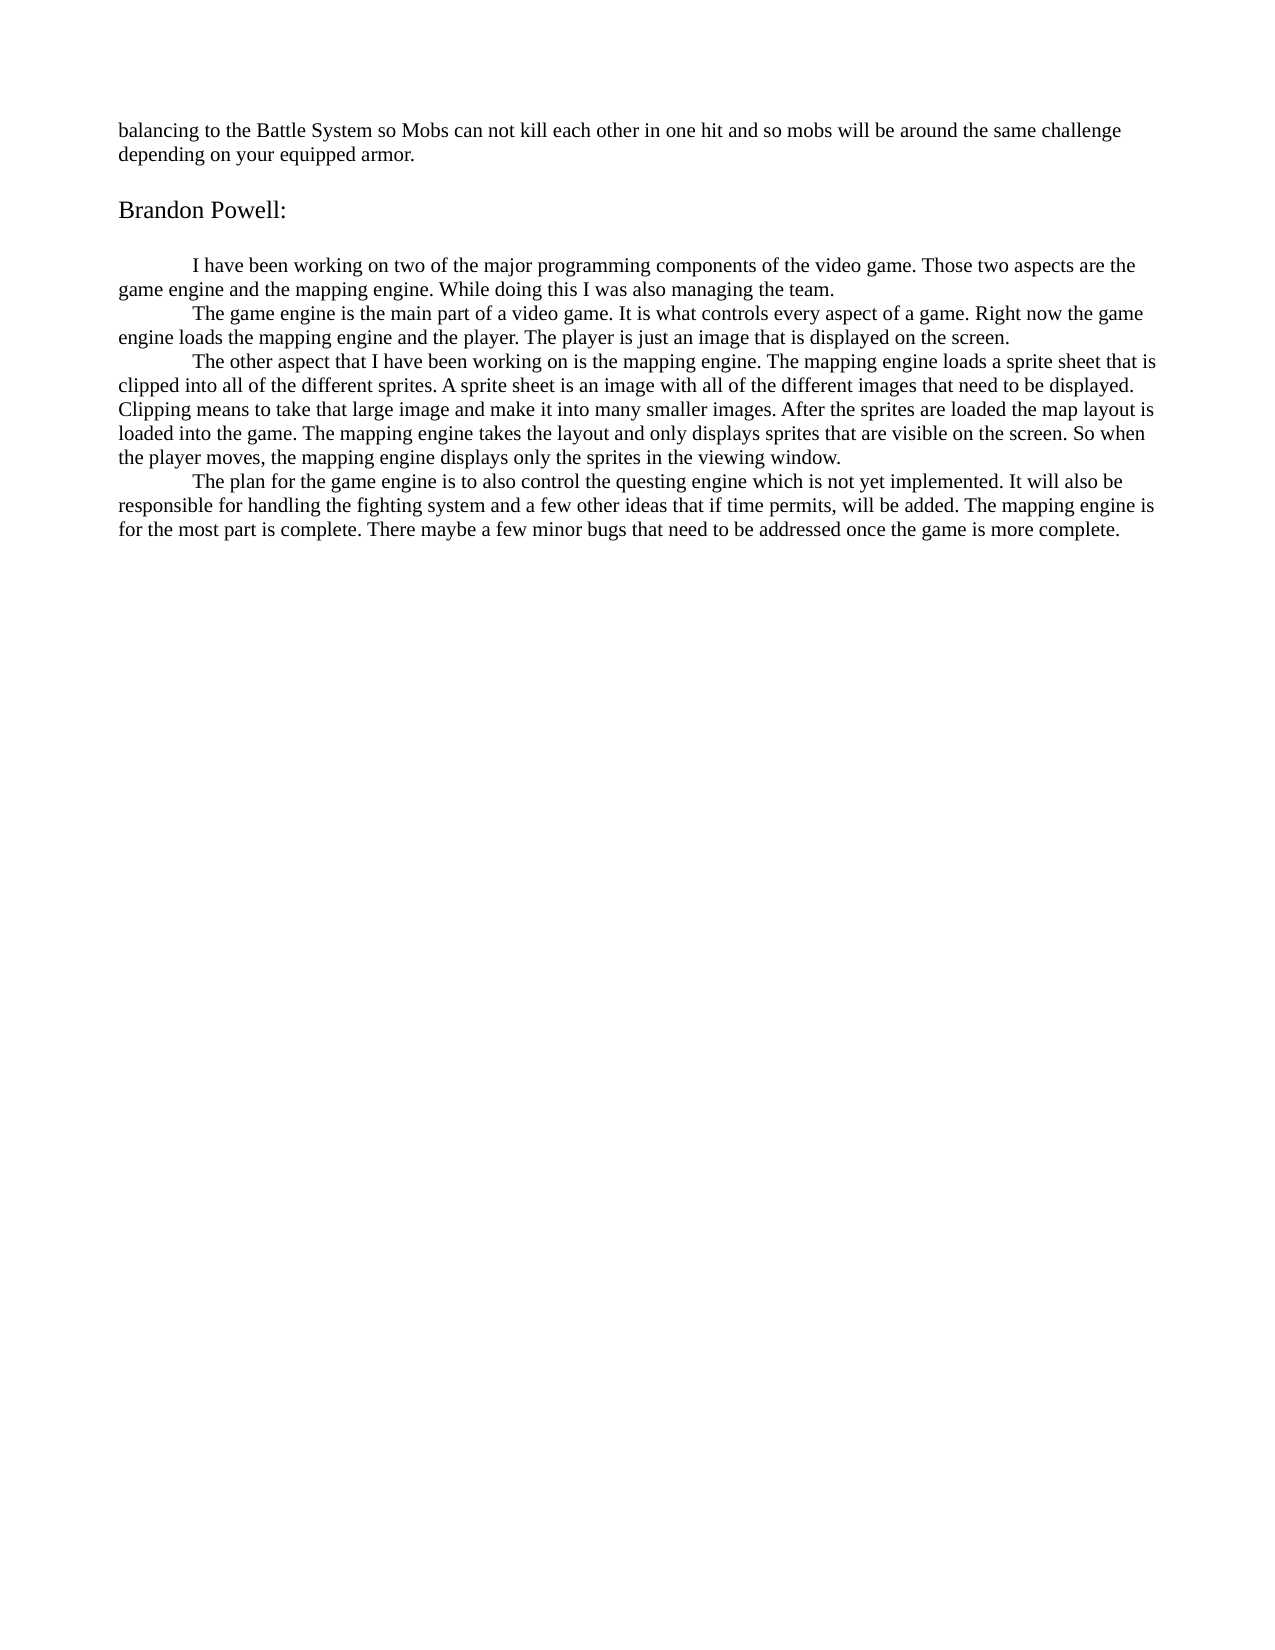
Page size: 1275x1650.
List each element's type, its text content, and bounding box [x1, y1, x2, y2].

text balancing to the Battle System so Mobs can not kill each other in one hit and so mobs will be around the same challenge depending on your equipped armor. [118, 118, 1157, 166]
text Brandon Powell: [118, 195, 1157, 224]
text I have been working on two of the major programming components of the video game. Those two aspects are the game engine and the mapping engine. While doing this I was also managing the team. The game engine is the main part of a video game. It is what controls every aspect of a game. Right now the game engine loads the mapping engine and the player. The player is just an image that is displayed on the screen. The other aspect that I have been working on is the mapping engine. The mapping engine loads a sprite sheet that is clipped into all of the different sprites. A sprite sheet is an image with all of the different images that need to be displayed. Clipping means to take that large image and make it into many smaller images. After the sprites are loaded the map layout is loaded into the game. The mapping engine takes the layout and only displays sprites that are visible on the screen. So when the player moves, the mapping engine displays only the sprites in the viewing window. The plan for the game engine is to also control the questing engine which is not yet implemented. It will also be responsible for handling the fighting system and a few other ideas that if time permits, will be added. The mapping engine is for the most part is complete. There maybe a few minor bugs that need to be addressed once the game is more complete. [118, 252, 1157, 541]
